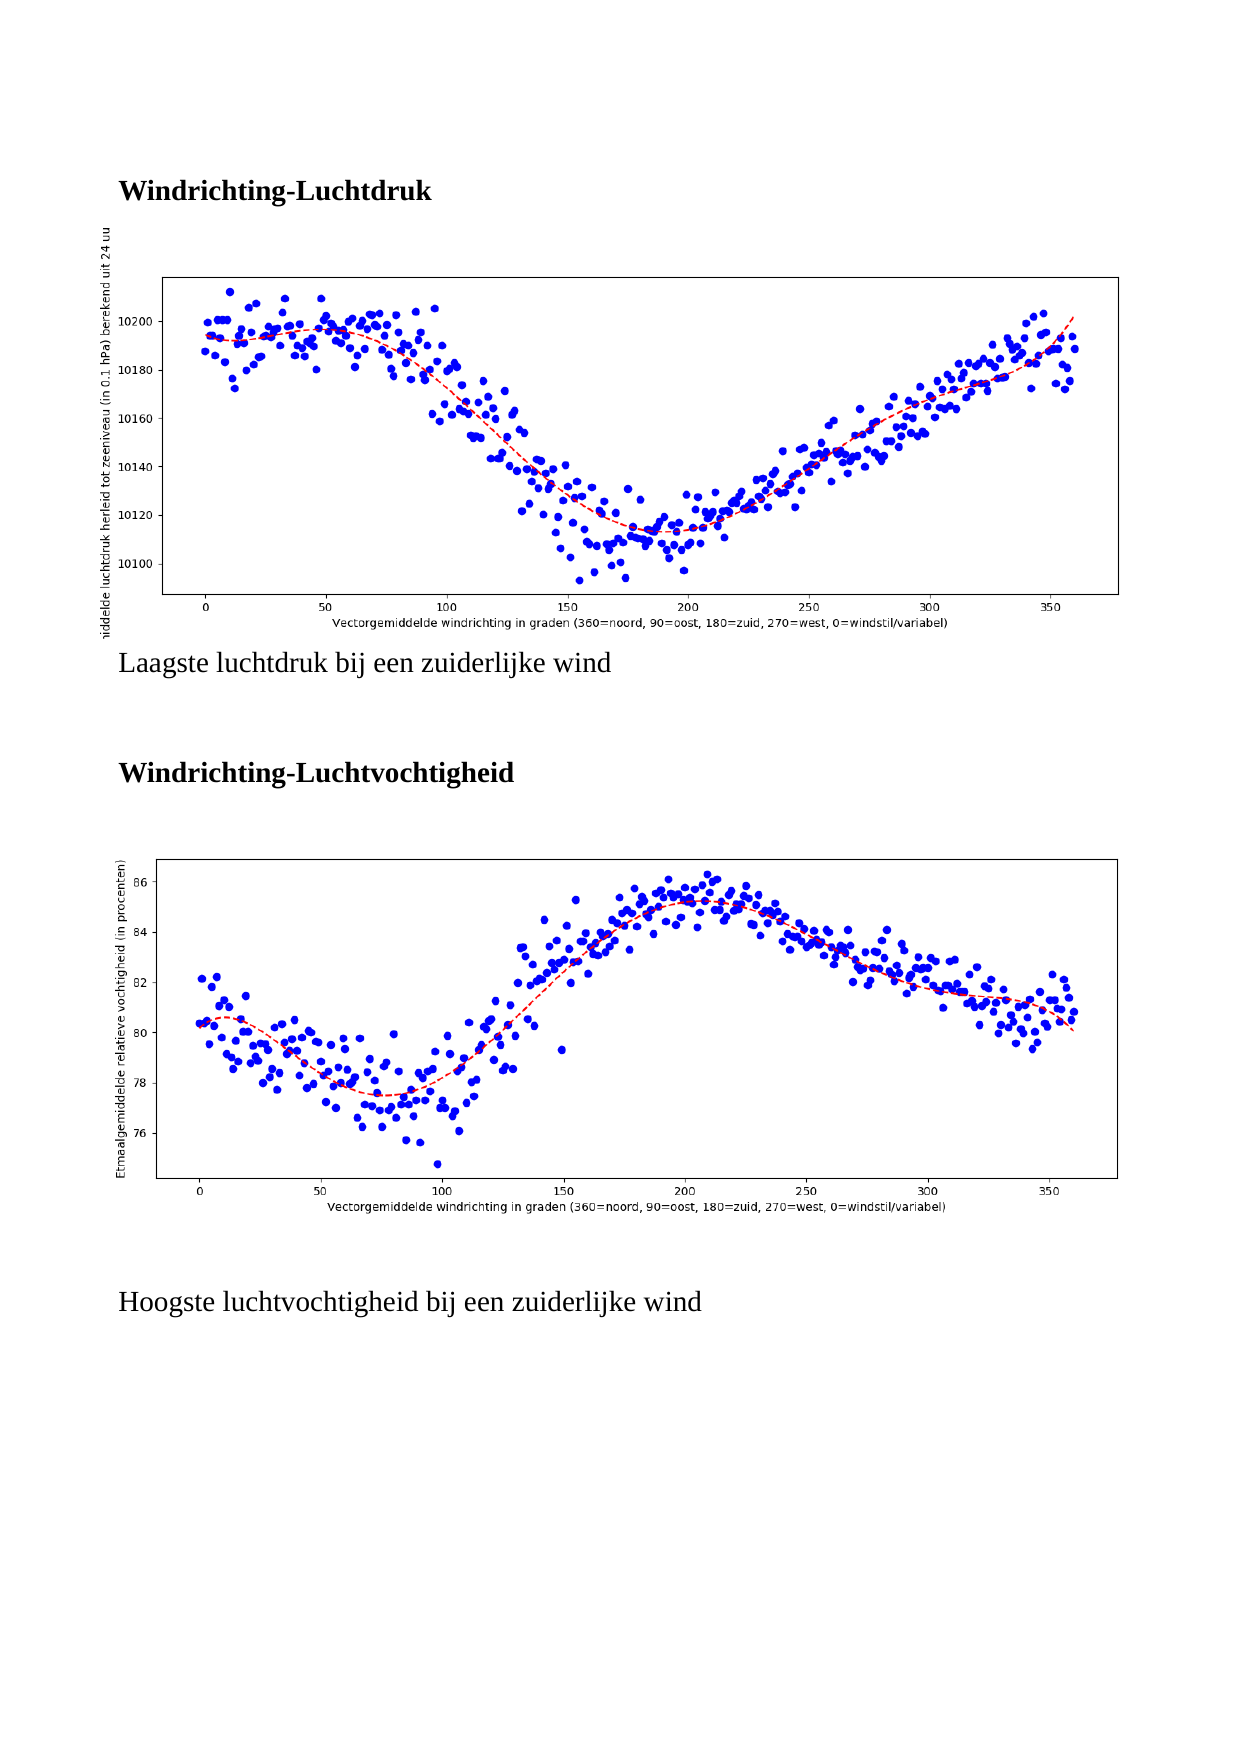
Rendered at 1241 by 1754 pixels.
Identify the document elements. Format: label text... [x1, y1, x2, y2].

picture [7, 227, 1241, 639]
text Hoogste luchtvochtigheid bij een zuiderlijke wind [118, 1284, 1122, 1318]
picture [0, 809, 1241, 1223]
text Laagste luchtdruk bij een zuiderlijke wind [118, 639, 1122, 679]
text Windrichting-Luchtvochtigheid [118, 755, 1122, 788]
text Windrichting-Luchtdruk [118, 173, 1122, 206]
